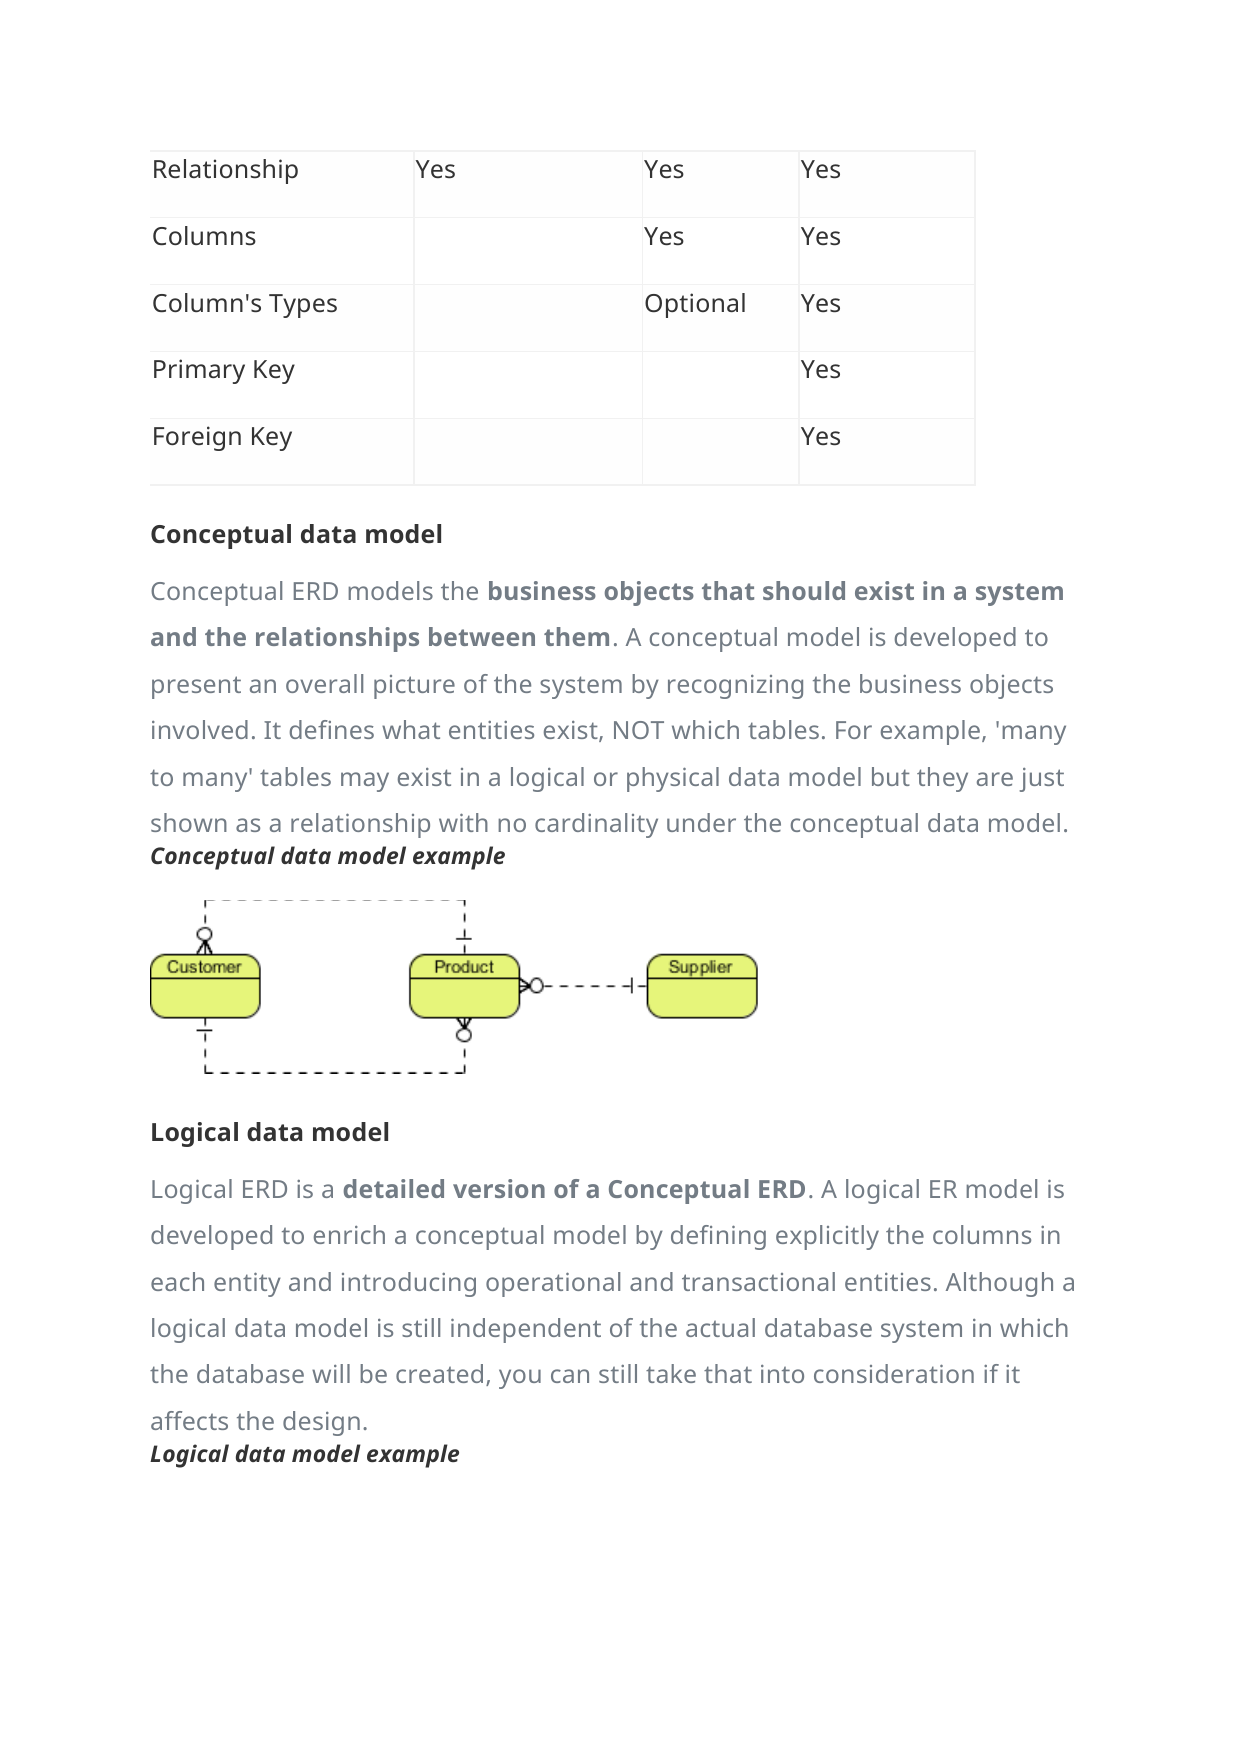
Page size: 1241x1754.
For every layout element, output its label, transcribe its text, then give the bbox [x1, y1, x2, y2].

text Logical ERD is a detailed version of a Conceptual ERD. A logical ER model is developed to enrich a conceptual model by defining explicitly the columns in each entity and introducing operational and transactional entities. Although a logical data model is still independent of the actual database system in which the database will be created, you can still take that into consideration if it affects the design. [150, 1159, 1090, 1438]
table_cell Yes [800, 152, 974, 217]
subtitle Logical data model [150, 1115, 1090, 1149]
table_cell Primary Key [150, 352, 413, 417]
table_cell Yes [800, 419, 974, 484]
table_cell [415, 419, 642, 484]
table_cell Optional [643, 285, 798, 351]
subtitle Logical data model example [150, 1438, 1090, 1469]
text Conceptual ERD models the business objects that should exist in a system and the relationships between them. A conceptual model is developed to present an overall picture of the system by recognizing the business objects involved. It defines what entities exist, NOT which tables. For example, 'many to many' tables may exist in a logical or physical data model but they are just shown as a relationship with no cardinality under the conceptual data model. [150, 561, 1090, 840]
table_cell [415, 218, 642, 284]
table_cell [643, 352, 798, 417]
table_cell [415, 352, 642, 417]
table_cell Yes [643, 152, 798, 217]
table_cell Relationship [150, 152, 413, 217]
table_cell [415, 285, 642, 351]
table_cell Yes [800, 218, 974, 284]
table_cell Yes [800, 285, 974, 351]
table_cell [643, 419, 798, 484]
subtitle Conceptual data model example [150, 840, 1090, 871]
table_cell Yes [800, 352, 974, 417]
table_cell Column's Types [150, 285, 413, 351]
table_cell Columns [150, 218, 413, 284]
subtitle Conceptual data model [150, 517, 1090, 551]
table_cell Foreign Key [150, 419, 413, 484]
table_cell Yes [415, 152, 642, 217]
table_cell Yes [643, 218, 798, 284]
